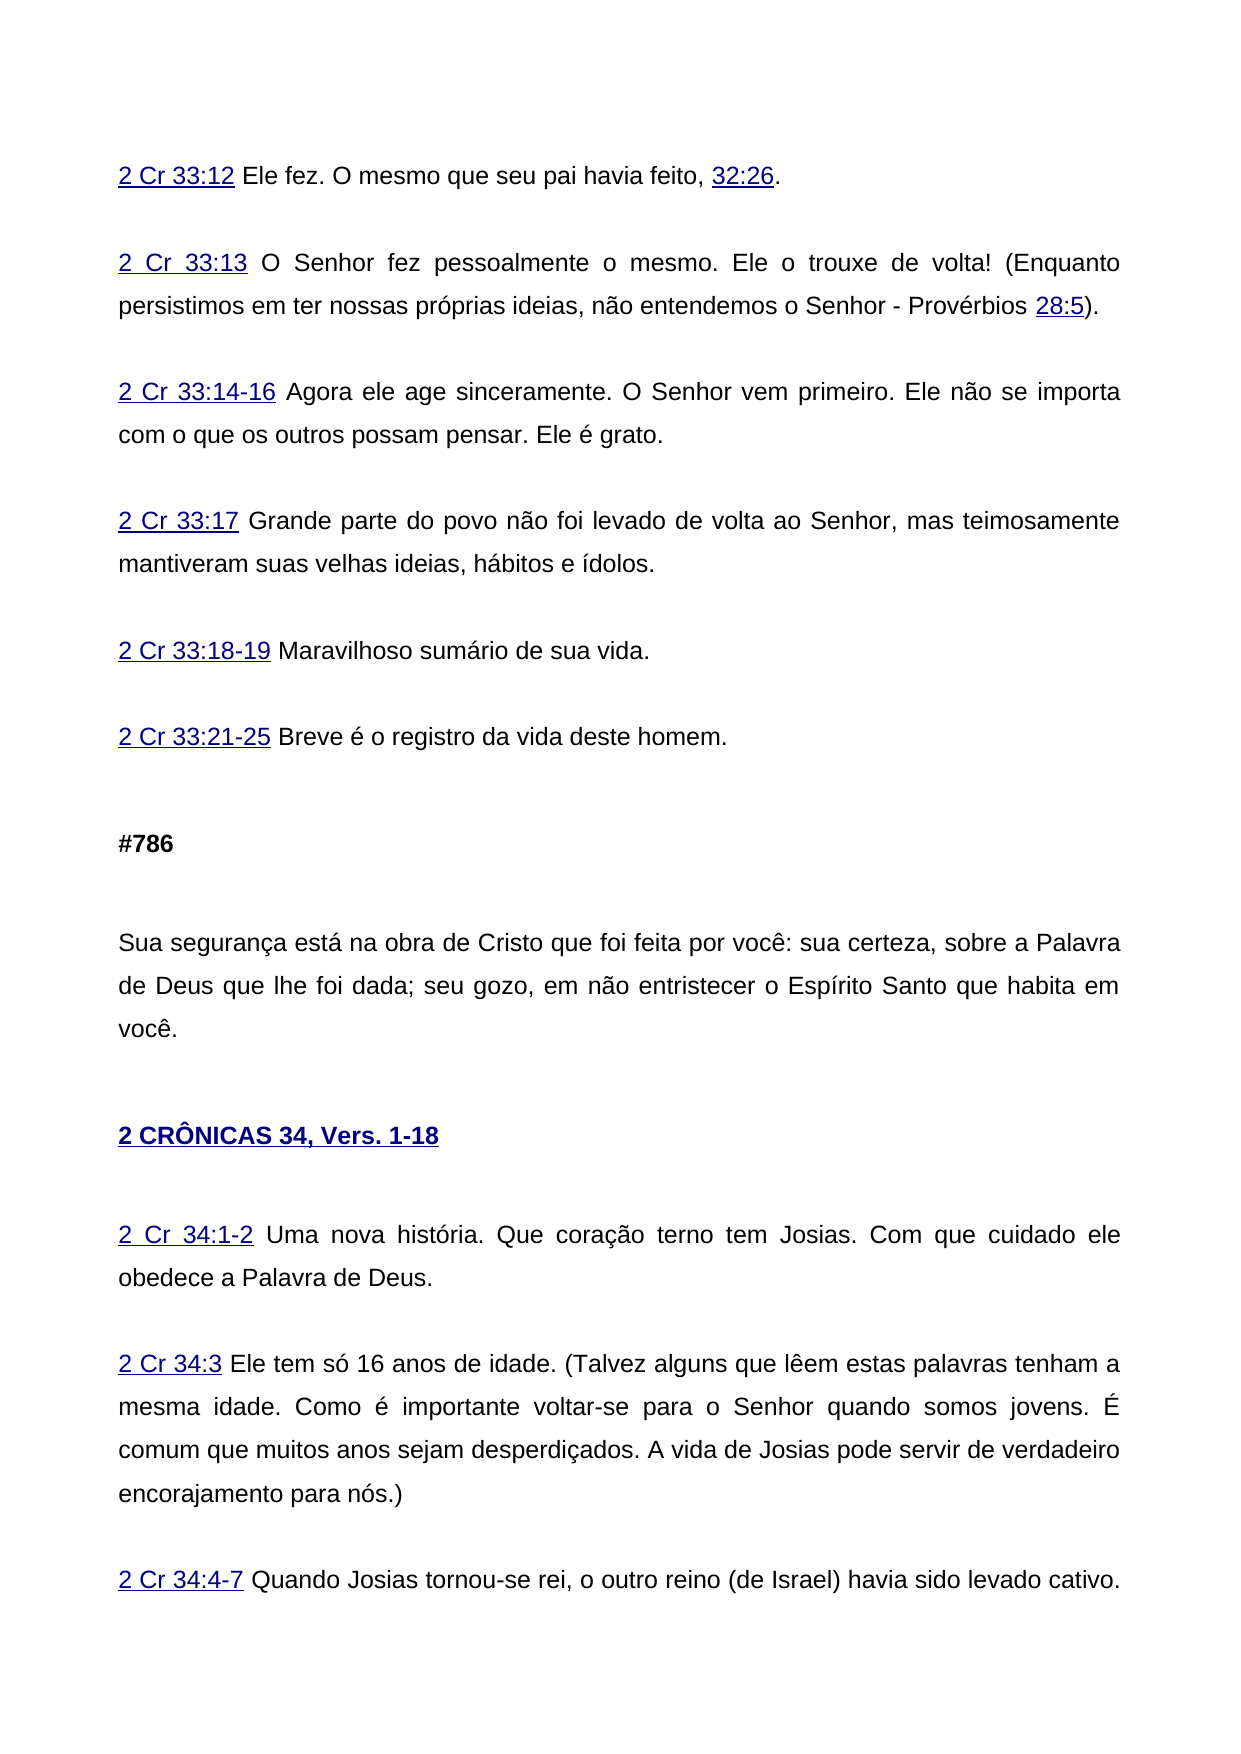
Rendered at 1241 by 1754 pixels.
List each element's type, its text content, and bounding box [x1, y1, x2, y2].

text 2 Cr 34:1-2 Uma nova história. Que coração terno tem Josias. Com que cuidado ele obedece a Palavra de Deus. [118, 1220, 1122, 1292]
text 2 Cr 33:21-25 Breve é o registro da vida deste homem. [118, 722, 1122, 751]
text 2 Cr 34:4-7 Quando Josias tornou-se rei, o outro reino (de Israel) havia sido levado cativo. [118, 1565, 1122, 1593]
text 2 Cr 33:18-19 Maravilhoso sumário de sua vida. [118, 636, 1122, 664]
text 2 Cr 33:17 Grande parte do povo não foi levado de volta ao Senhor, mas teimosamente mantiveram suas velhas ideias, hábitos e ídolos. [118, 506, 1122, 578]
text 2 Cr 34:3 Ele tem só 16 anos de idade. (Talvez alguns que lêem estas palavras tenham a mesma idade. Como é importante voltar-se para o Senhor quando somos jovens. É comum que muitos anos sejam desperdiçados. A vida de Josias pode servir de verdadeiro encorajamento para nós.) [118, 1349, 1122, 1507]
text Sua segurança está na obra de Cristo que foi feita por você: sua certeza, sobre a Palavra de Deus que lhe foi dada; seu gozo, em não entristecer o Espírito Santo que habita em você. [118, 928, 1122, 1043]
subtitle 2 CRÔNICAS 34, Vers. 1-18 [118, 1121, 1122, 1150]
text 2 Cr 33:13 O Senhor fez pessoalmente o mesmo. Ele o trouxe de volta! (Enquanto persistimos em ter nossas próprias ideias, não entendemos o Senhor - Provérbios 28:5). [118, 247, 1122, 319]
text 2 Cr 33:12 Ele fez. O mesmo que seu pai havia feito, 32:26. [118, 161, 1122, 190]
text 2 Cr 33:14-16 Agora ele age sinceramente. O Senhor vem primeiro. Ele não se importa com o que os outros possam pensar. Ele é grato. [118, 377, 1122, 449]
subtitle #786 [118, 829, 1122, 858]
